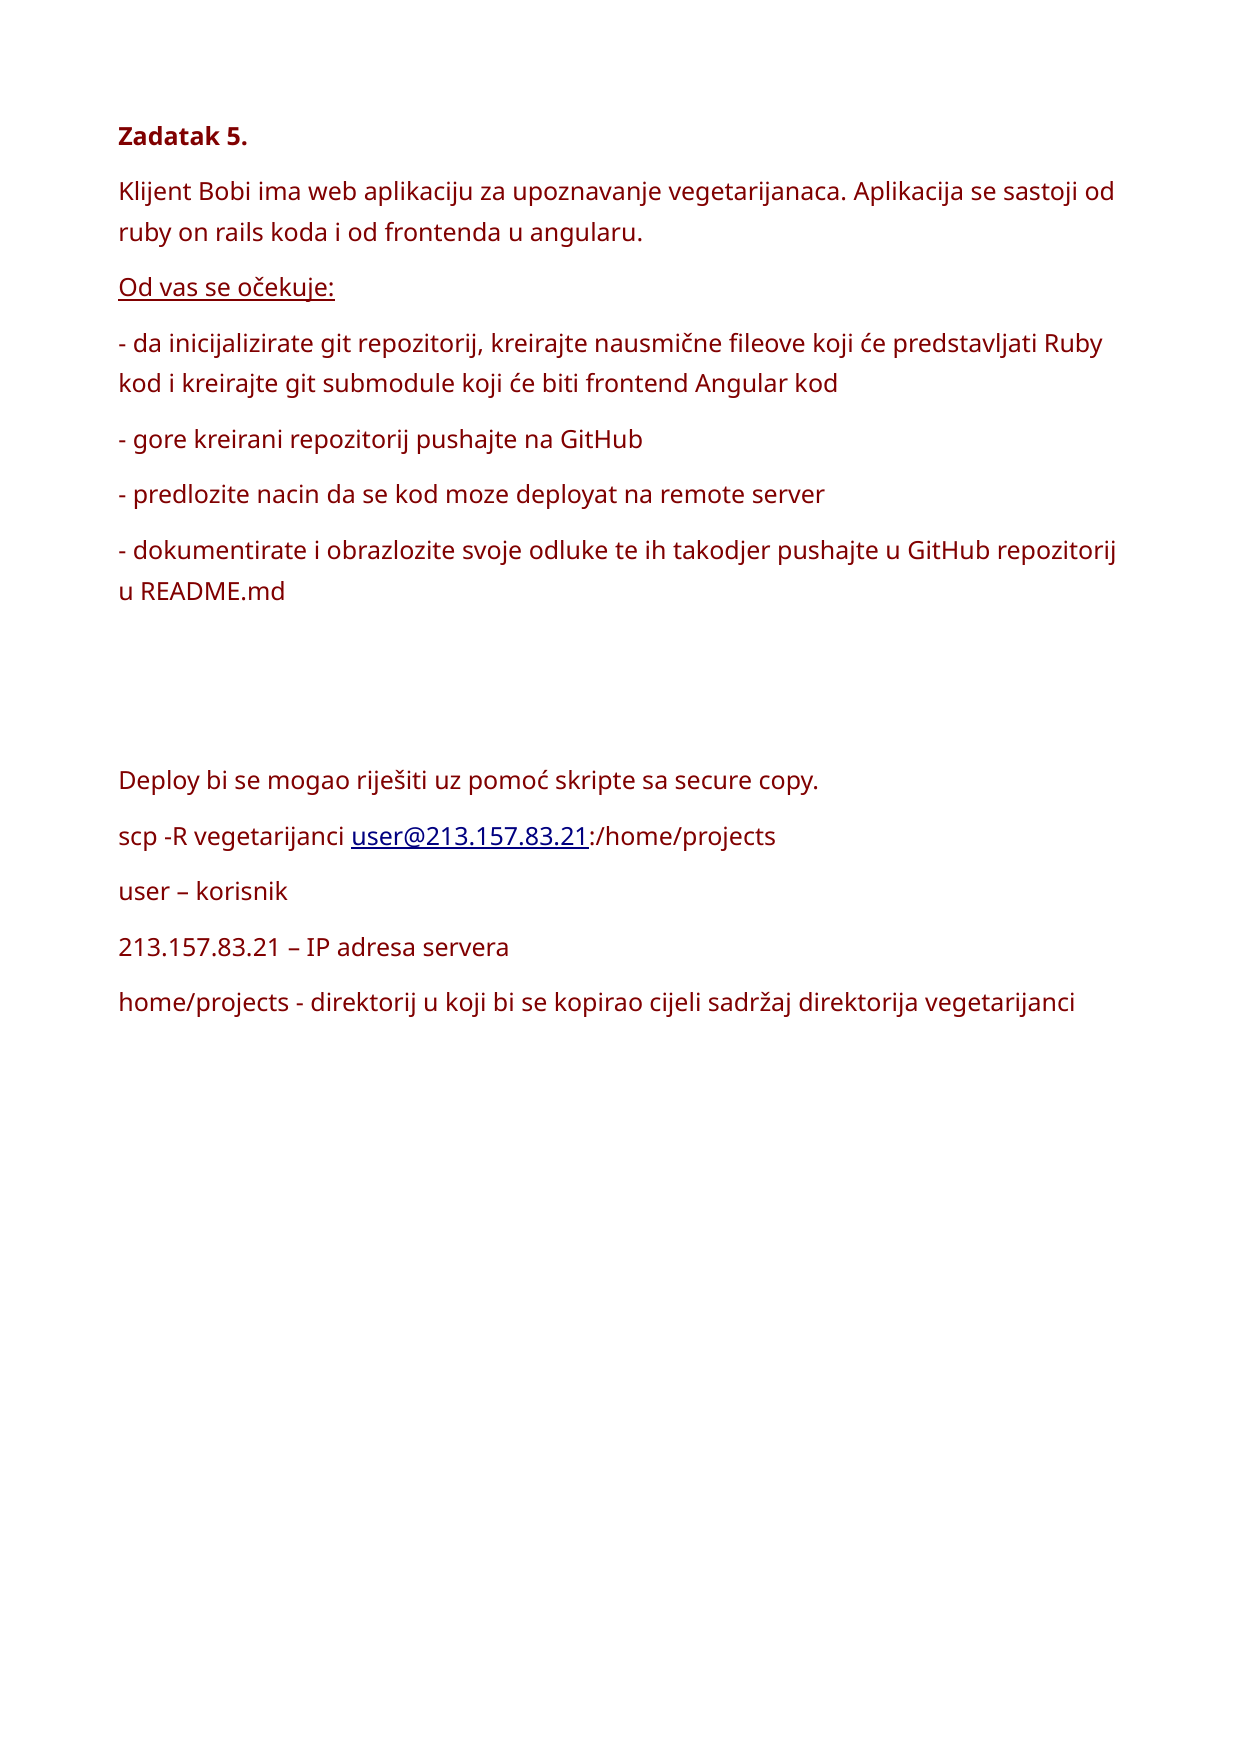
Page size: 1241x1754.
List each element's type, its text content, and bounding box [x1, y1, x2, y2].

text - gore kreirani repozitorij pushajte na GitHub [118, 421, 1122, 456]
text Deploy bi se mogao riješiti uz pomoć skripte sa secure copy. [118, 763, 1122, 797]
text Od vas se očekuje: [118, 270, 1122, 304]
text scp -R vegetarijanci user@213.157.83.21:/home/projects [118, 818, 1122, 852]
text - predlozite nacin da se kod moze deployat na remote server [118, 477, 1122, 511]
text 213.157.83.21 – IP adresa servera [118, 929, 1122, 963]
text - dokumentirate i obrazlozite svoje odluke te ih takodjer pushajte u GitHub repozitorij u README.md [118, 532, 1122, 607]
text Zadatak 5. [118, 118, 1122, 152]
text Klijent Bobi ima web aplikaciju za upoznavanje vegetarijanaca. Aplikacija se sastoji od ruby on rails koda i od frontenda u angularu. [118, 173, 1122, 248]
text - da inicijalizirate git repozitorij, kreirajte nausmične fileove koji će predstavljati Ruby kod i kreirajte git submodule koji će biti frontend Angular kod [118, 325, 1122, 400]
text user – korisnik [118, 874, 1122, 908]
text home/projects - direktorij u koji bi se kopirao cijeli sadržaj direktorija vegetarijanci [118, 985, 1122, 1019]
